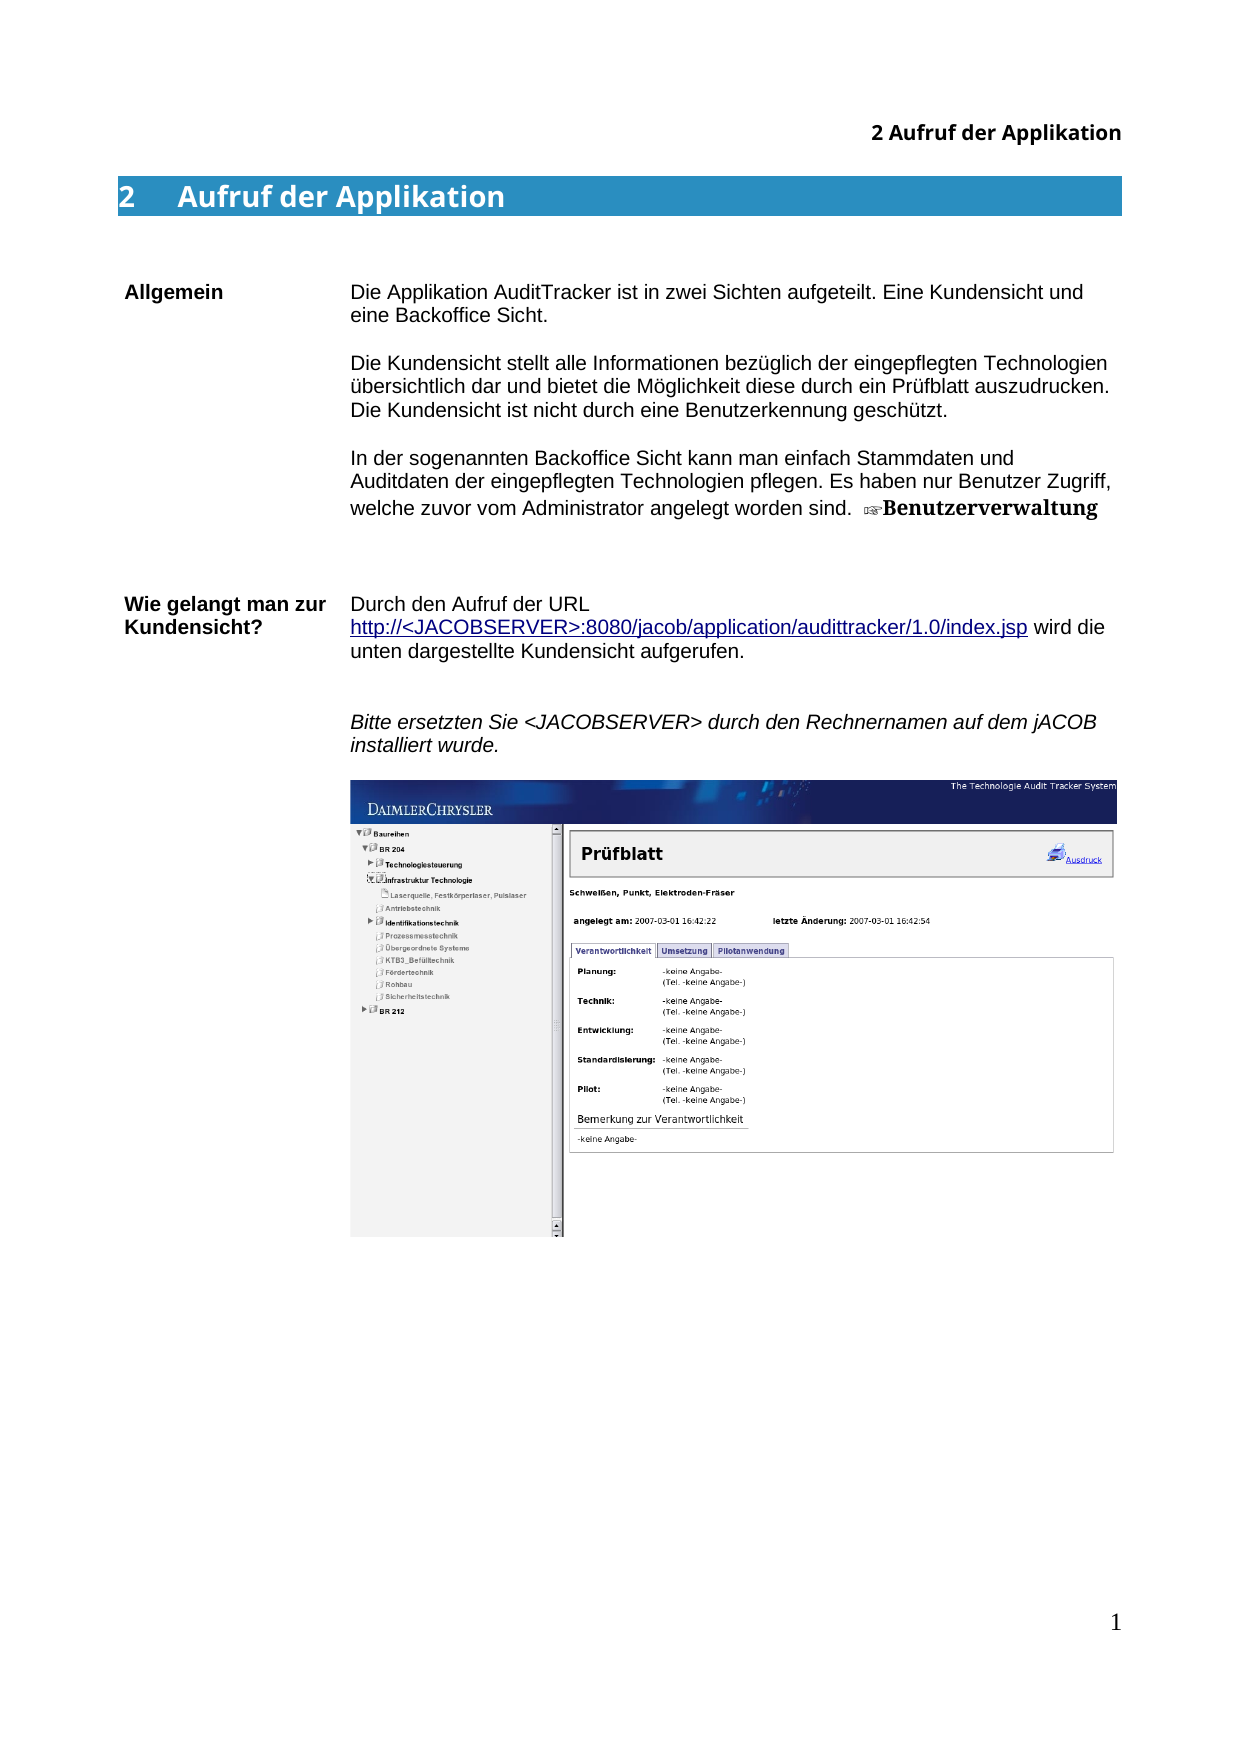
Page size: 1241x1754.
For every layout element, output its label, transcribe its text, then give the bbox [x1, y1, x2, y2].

table_header [118, 775, 344, 1290]
picture [350, 780, 1117, 1237]
table_header Allgemein [118, 275, 344, 587]
subtitle Aufruf der Applikation [135, 177, 177, 216]
subtitle Aufruf der Applikation [506, 177, 1122, 216]
table_cell Wie gelangt man zur Kundensicht? [118, 587, 344, 775]
table_header [344, 775, 1123, 1290]
table_header Die Applikation AuditTracker ist in zwei Sichten aufgeteilt. Eine Kundensicht und eine Backoffice Sicht. Die Kundensicht stellt alle Informationen bezüglich der eingepflegten Technologien übersichtlich dar und bietet die Möglichkeit diese durch ein Prüfblatt auszudrucken. Die Kundensicht ist nicht durch eine Benutzerkennung geschützt. In der sogenannten Backoffice Sicht kann man einfach Stammdaten und Auditdaten der eingepflegten Technologien pflegen. Es haben nur Benutzer Zugriff, welche zuvor vom Administrator angelegt worden sind. ☞Benutzerverwaltung [344, 275, 1123, 587]
table_cell Durch den Aufruf der URL http://<JACOBSERVER>:8080/jacob/application/audittracker/1.0/index.jsp wird die unten dargestellte Kundensicht aufgerufen. Bitte ersetzten Sie <JACOBSERVER> durch den Rechnernamen auf dem jACOB installiert wurde. [344, 587, 1123, 775]
